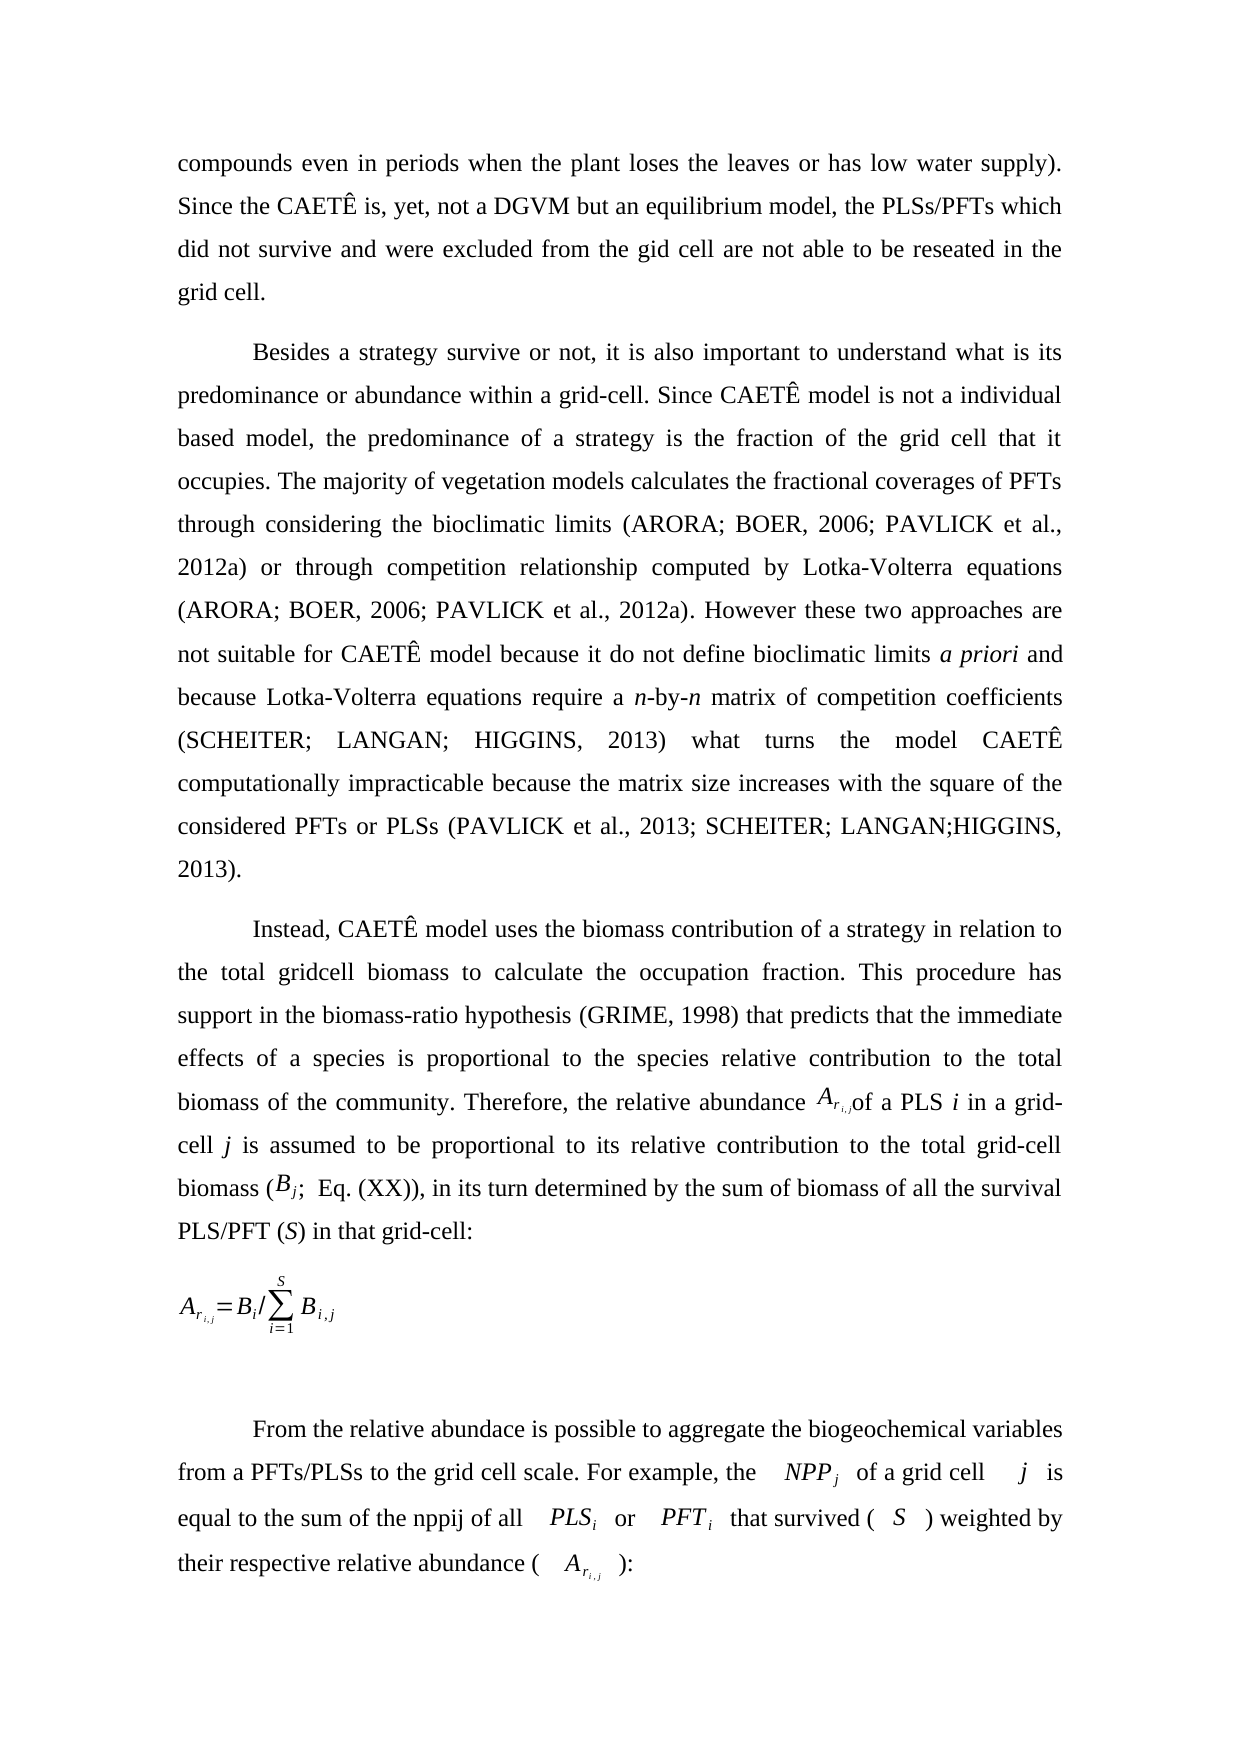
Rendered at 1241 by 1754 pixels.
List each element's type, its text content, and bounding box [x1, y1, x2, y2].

text Instead, CAETÊ model uses the biomass contribution of a strategy in relation to the total gridcell biomass to calculate the occupation fraction. This procedure has support in the biomass-ratio hypothesis (GRIME, 1998) that predicts that the immediate effects of a species is proportional to the species relative contribution to the total biomass of the community. Therefore, the relative abundance of a PLS i in a grid-cell j is assumed to be proportional to its relative contribution to the total grid-cell biomass (; Eq. (XX)), in its turn determined by the sum of biomass of all the survival PLS/PFT (S) in that grid-cell: [177, 914, 1063, 1245]
text Besides a strategy survive or not, it is also important to understand what is its predominance or abundance within a grid-cell. Since CAETÊ model is not a individual based model, the predominance of a strategy is the fraction of the grid cell that it occupies. The majority of vegetation models calculates the fractional coverages of PFTs through considering the bioclimatic limits (ARORA; BOER, 2006; PAVLICK et al., 2012a)⁠ or through competition relationship computed by Lotka-Volterra equations (ARORA; BOER, 2006; PAVLICK et al., 2012a)⁠. However these two approaches are not suitable for CAETÊ model because it do not define bioclimatic limits a priori and because Lotka-Volterra equations require a n-by-n matrix of competition coefficients (SCHEITER; LANGAN; HIGGINS, 2013)⁠ what turns the model CAETÊ computationally impracticable because the matrix size increases with the square of the considered PFTs or PLSs (PAVLICK et al., 2013; SCHEITER; LANGAN;HIGGINS, 2013). [177, 337, 1063, 883]
text From the relative abundace is possible to aggregate the biogeochemical variables from a PFTs/PLSs to the grid cell scale. For example, the of a grid cell is equal to the sum of the nppij of all or that survived () weighted by their respective relative abundance ( ): [177, 1414, 1063, 1582]
text compounds even in periods when the plant loses the leaves or has low water supply). Since the CAETÊ is, yet, not a DGVM but an equilibrium model, the PLSs/PFTs which did not survive and were excluded from the gid cell are not able to be reseated in the grid cell. [177, 148, 1063, 306]
